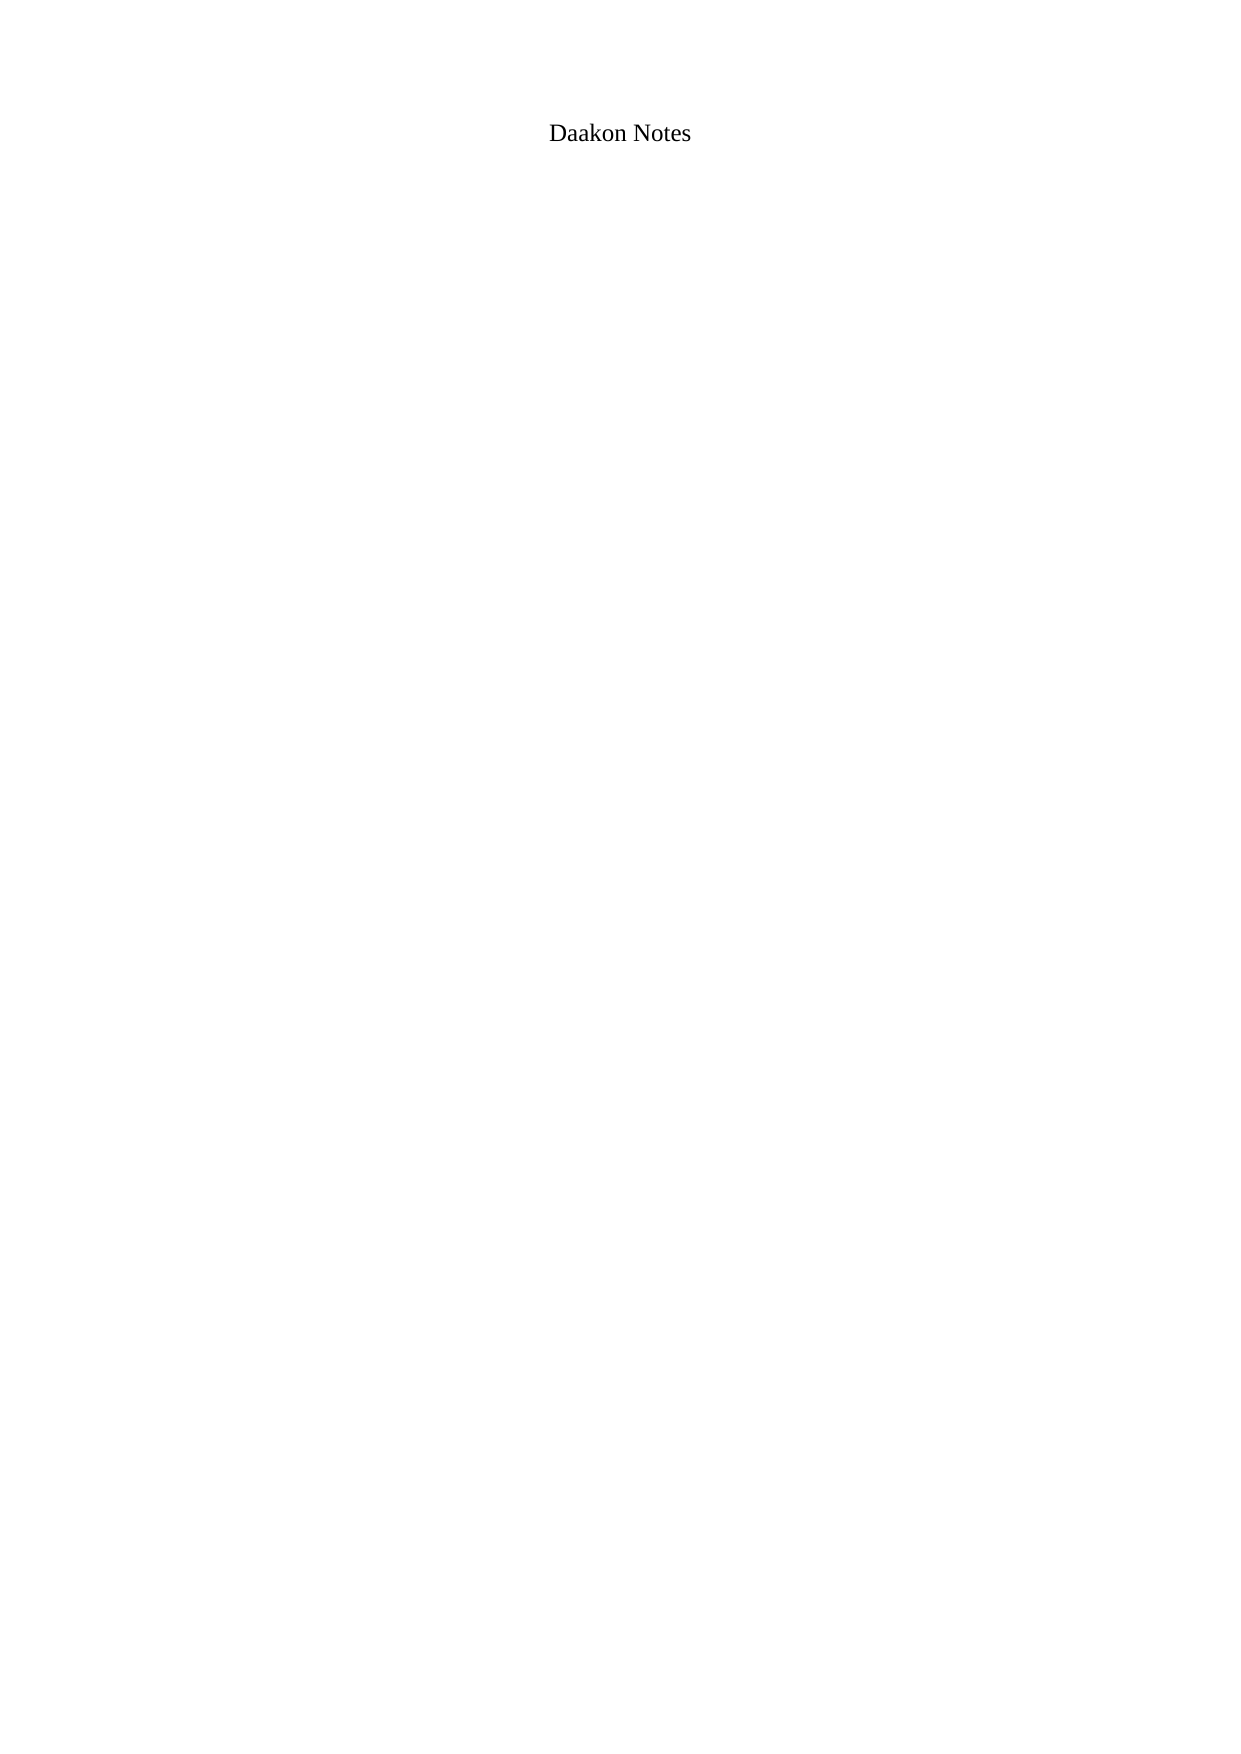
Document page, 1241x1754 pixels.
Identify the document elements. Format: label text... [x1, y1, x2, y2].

text Daakon Notes [118, 118, 1122, 147]
